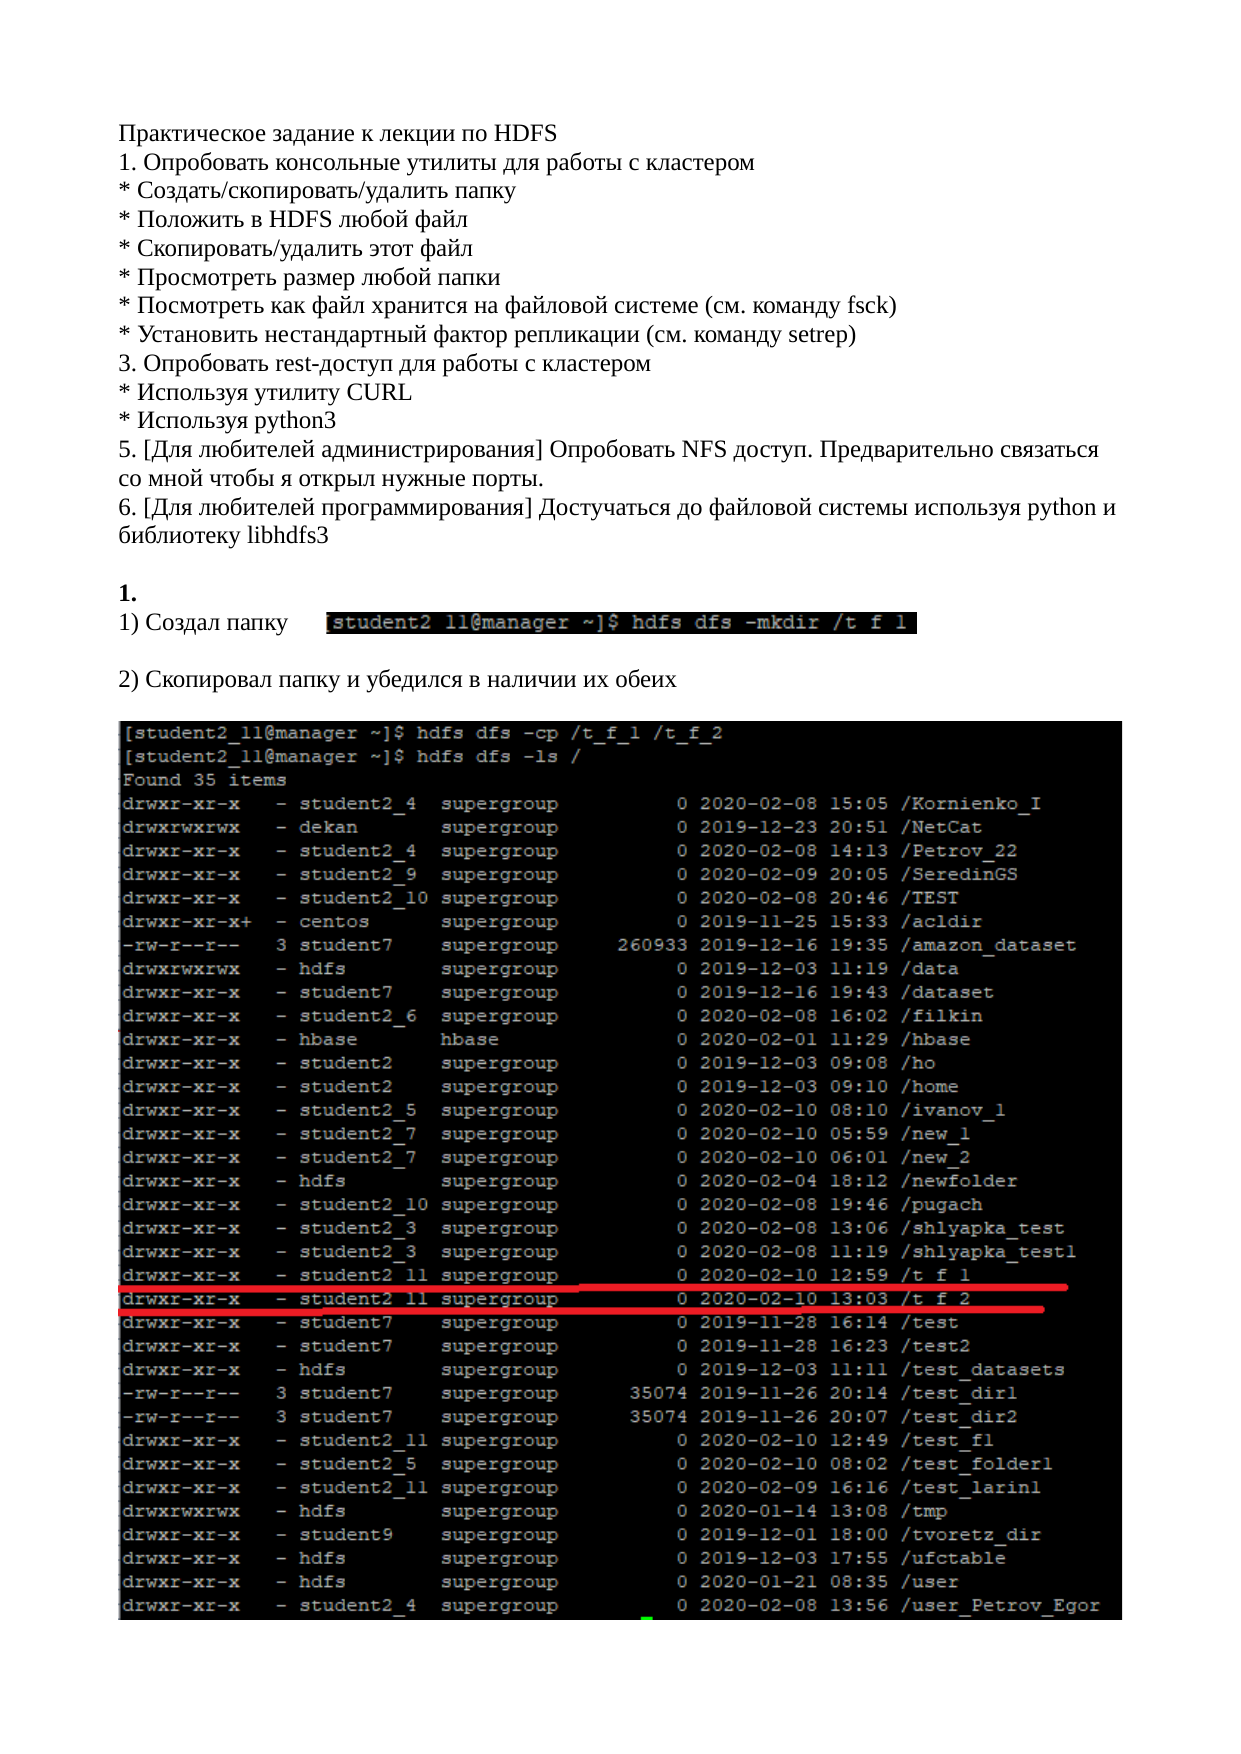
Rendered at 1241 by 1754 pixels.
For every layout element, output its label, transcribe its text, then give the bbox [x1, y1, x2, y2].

text Практическое задание к лекции по HDFS 1. Опробовать консольные утилиты для работы с кластером * Создать/скопировать/удалить папку * Положить в HDFS любой файл * Скопировать/удалить этот файл * Просмотреть размер любой папки * Посмотреть как файл хранится на файловой системе (см. команду fsck) * Установить нестандартный фактор репликации (см. команду setrep) 3. Опробовать rest-доступ для работы с кластером * Используя утилиту CURL * Используя python3 5. [Для любителей администрирования] Опробовать NFS доступ. Предварительно связаться со мной чтобы я открыл нужные порты. 6. [Для любителей программирования] Достучаться до файловой системы используя python и библиотеку libhdfs3 [118, 118, 1122, 549]
text 2) Скопировал папку и убедился в наличии их обеих [118, 664, 1122, 693]
picture [326, 612, 917, 634]
text 1. [118, 578, 1122, 607]
text 1) Создал папку [118, 607, 1122, 636]
picture [118, 721, 1123, 1620]
